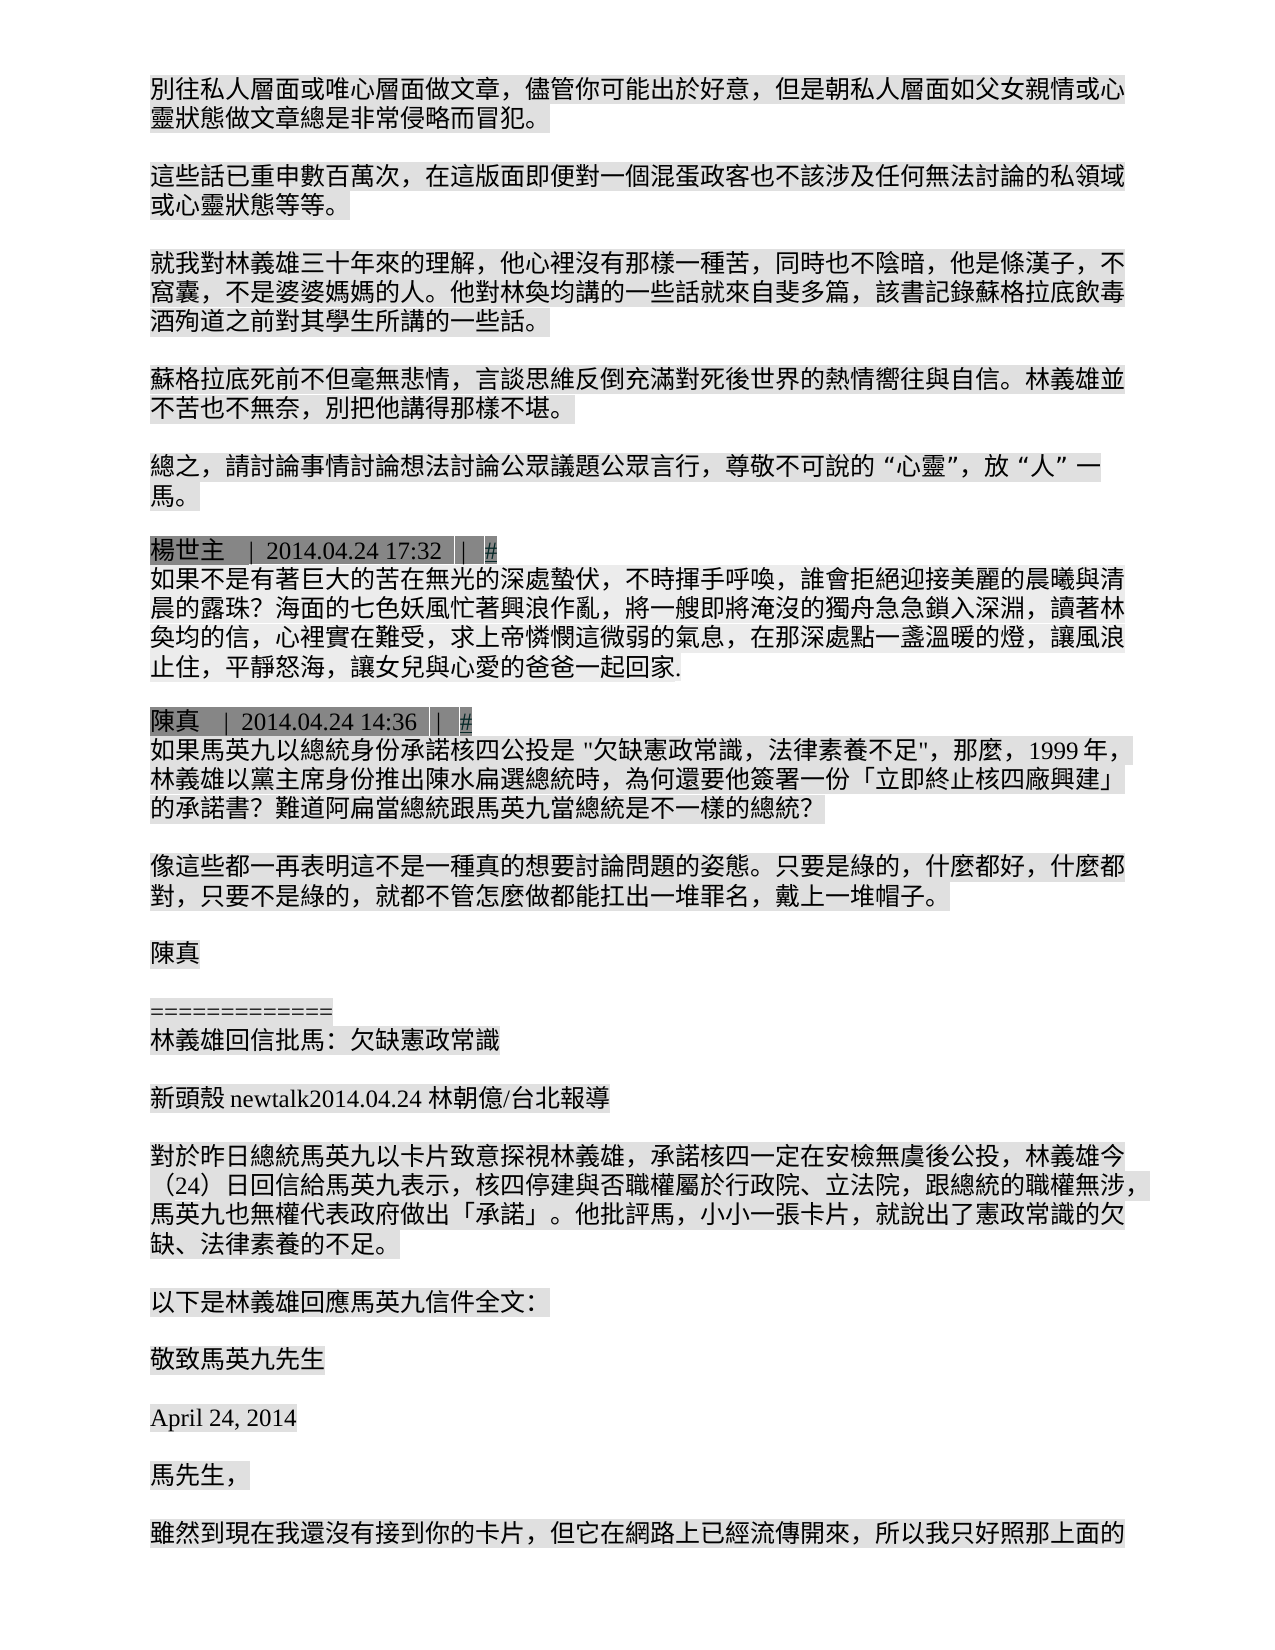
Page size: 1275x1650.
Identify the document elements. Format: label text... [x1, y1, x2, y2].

text 如果馬英九以總統身份承諾核四公投是 "欠缺憲政常識，法律素養不足"，那麼，1999年，林義雄以黨主席身份推出陳水扁選總統時，為何還要他簽署一份「立即終止核四廠興建」的承諾書？難道阿扁當總統跟馬英九當總統是不一樣的總統？ 像這些都一再表明這不是一種真的想要討論問題的姿態。只要是綠的，什麼都好，什麼都對，只要不是綠的，就都不管怎麼做都能扛出一堆罪名，戴上一堆帽子。 陳真 ============= 林義雄回信批馬：欠缺憲政常識 新頭殼newtalk2014.04.24 林朝億/台北報導 對於昨日總統馬英九以卡片致意探視林義雄，承諾核四一定在安檢無虞後公投，林義雄今（24）日回信給馬英九表示，核四停建與否職權屬於行政院、立法院，跟總統的職權無涉，馬英九也無權代表政府做出「承諾」。他批評馬，小小一張卡片，就說出了憲政常識的欠缺、法律素養的不足。 以下是林義雄回應馬英九信件全文： 敬致馬英九先生 April 24, 2014 馬先生， 雖然到現在我還沒有接到你的卡片，但它在網路上已經流傳開來，所以我只好照那上面的內容。給你以下答覆。 一、首先感謝你抽空到義光教會來簽名致意。 二、卡片中說：「……我願代表政府對您承諾：核四經由國內外專家嚴格安檢完成後，交由全民公投來決定它的未來。」我不確知你說的政府是中國的政府、美國的政府、或是台灣的政府。如果是台灣的政府，那這些話似乎相當不妥。以下淺見請你參考： 1.關於核四案，目前爭議似乎已經匯成了：「要不要馬上停建？」或「要不要以公投來決定是否停建？」二種解決方法。 依現行法制，如果要馬上停建，只要「行政院提議，立法院同意」或「立法院決議，行政院執行」就可以了，這是最不會勞民傷財的好方法。 如果要以「公投決定是否停建」，那麼要不要提案舉辦公投？要不要修改現行公投法過高的出席率條文？要不要另訂核四公投特別條例？......等等，都是立法院的權責，其它政府機關，即使是總統，都無權干涉。 2.台灣總統的職責，只在處理外交，國防等相關事務，其他政務，就應由行政院在立法院監督下辦理，這已是一般人民的憲政常識。「核四」既不屬於國防也不屬於外交，自應由行政院和立法院依前項所述原則辦理，總統既無權也不宜任意干涉。 何況憲法明訂：總統就院與院間的爭執負有調停之責，目前行政、立法二院正在處理「核四」爭議，而您竟不顧身份，自稱代表政府，到處發表無法律依據、自以為是的言論，將來立法、行政二院就此議題如有爭執，那你又將如何調停？ 總歸一句話，在行政、立法二院做成決定前，任何人、包括總統在內都無權代表政府說三道四、更不宜做出承諾。小小的一張卡片，短短的幾句話，就說出了憲政常識的欠缺，法律素養的不足，不禁使人想起不久前台大法律學院院長所說： 「我們沒有把學生教好……」確實是誠實而中肯的自責。 再次感謝您來義光教會致意。 祝 平安 林義雄 敬上 4.24.2014 [150, 736, 1125, 1548]
text 陳真 | 2014.04.24 14:36 | # [150, 707, 1125, 736]
text 楊世主 | 2014.04.24 17:32 | # [150, 536, 1125, 565]
text 看不太懂妳寫的。林義雄是公眾人物，讓人朝他心裡面寫作文，講一些他沒法證明也沒法反駁的描述，也是沒辦法的事。不過，這樣畢竟不太厚道。 所以，敬請各位在這版面談到他人時，即便對是個公眾人物，也請各位只講道理、談想法，別往私人層面或唯心層面做文章，儘管你可能出於好意，但是朝私人層面如父女親情或心靈狀態做文章總是非常侵略而冒犯。 這些話已重申數百萬次，在這版面即便對一個混蛋政客也不該涉及任何無法討論的私領域或心靈狀態等等。 就我對林義雄三十年來的理解，他心裡沒有那樣一種苦，同時也不陰暗，他是條漢子，不窩囊，不是婆婆媽媽的人。他對林奐均講的一些話就來自斐多篇，該書記錄蘇格拉底飲毒酒殉道之前對其學生所講的一些話。 蘇格拉底死前不但毫無悲情，言談思維反倒充滿對死後世界的熱情嚮往與自信。林義雄並不苦也不無奈，別把他講得那樣不堪。 總之，請討論事情討論想法討論公眾議題公眾言行，尊敬不可說的 “心靈”，放 “人” 一馬。 [150, 75, 1125, 511]
text 如果不是有著巨大的苦在無光的深處蟄伏，不時揮手呼喚，誰會拒絕迎接美麗的晨曦與清晨的露珠？海面的七色妖風忙著興浪作亂，將一艘即將淹沒的獨舟急急鎖入深淵，讀著林奐均的信，心裡實在難受，求上帝憐憫這微弱的氣息，在那深處點一盞溫暖的燈，讓風浪止住，平靜怒海，讓女兒與心愛的爸爸一起回家. [150, 565, 1125, 682]
